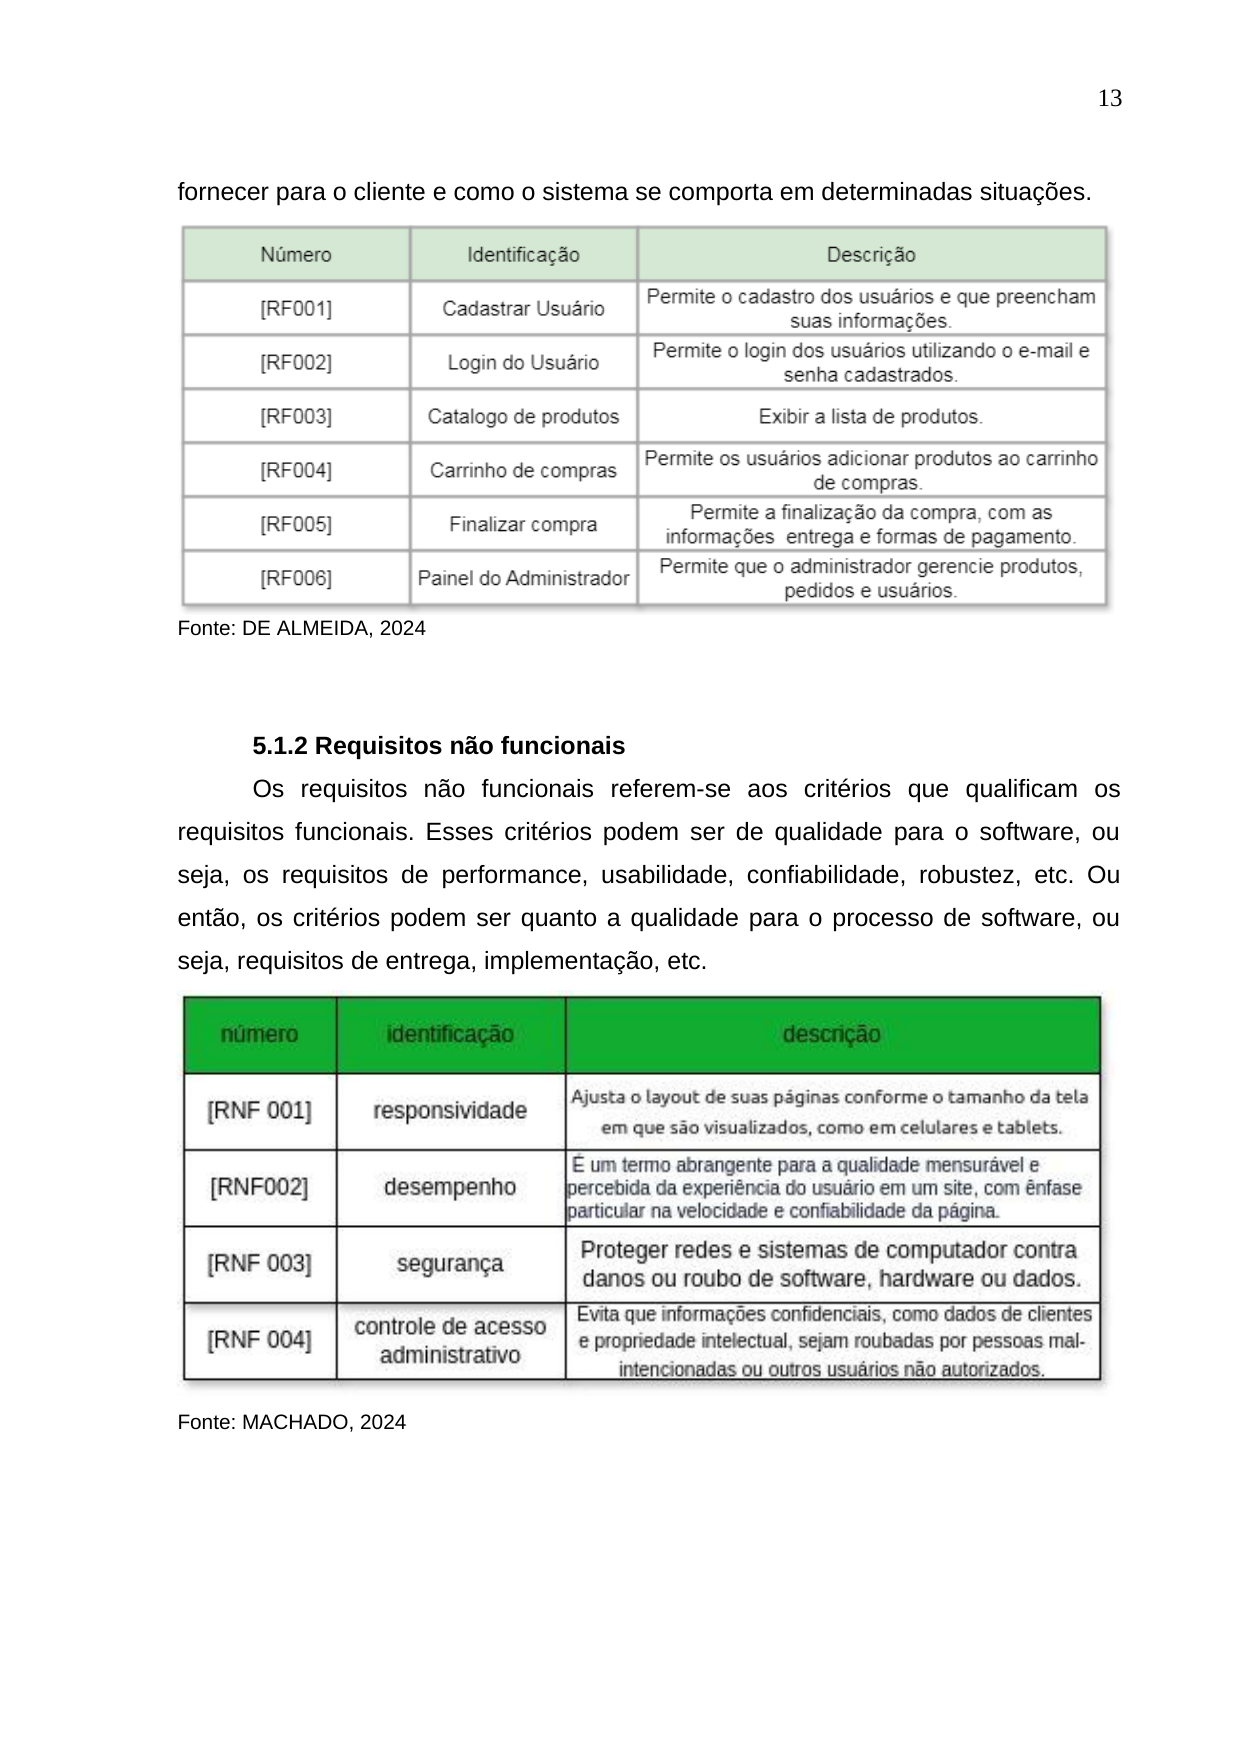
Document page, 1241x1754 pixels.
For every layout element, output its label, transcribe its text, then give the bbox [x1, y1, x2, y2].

picture [176, 220, 1115, 615]
picture [176, 990, 1115, 1396]
text fornecer para o cliente e como o sistema se comporta em determinadas situações. [177, 177, 1122, 206]
text Os requisitos não funcionais referem-se aos critérios que qualificam os requisitos funcionais. Esses critérios podem ser de qualidade para o software, ou seja, os requisitos de performance, usabilidade, confiabilidade, robustez, etc. Ou então, os critérios podem ser quanto a qualidade para o processo de software, ou seja, requisitos de entrega, implementação, etc. [177, 774, 1122, 975]
subtitle 5.1.2 Requisitos não funcionais [177, 731, 1122, 759]
text Fonte: DE ALMEIDA, 2024 [177, 220, 1122, 639]
text Fonte: MACHADO, 2024 [177, 989, 1122, 1433]
